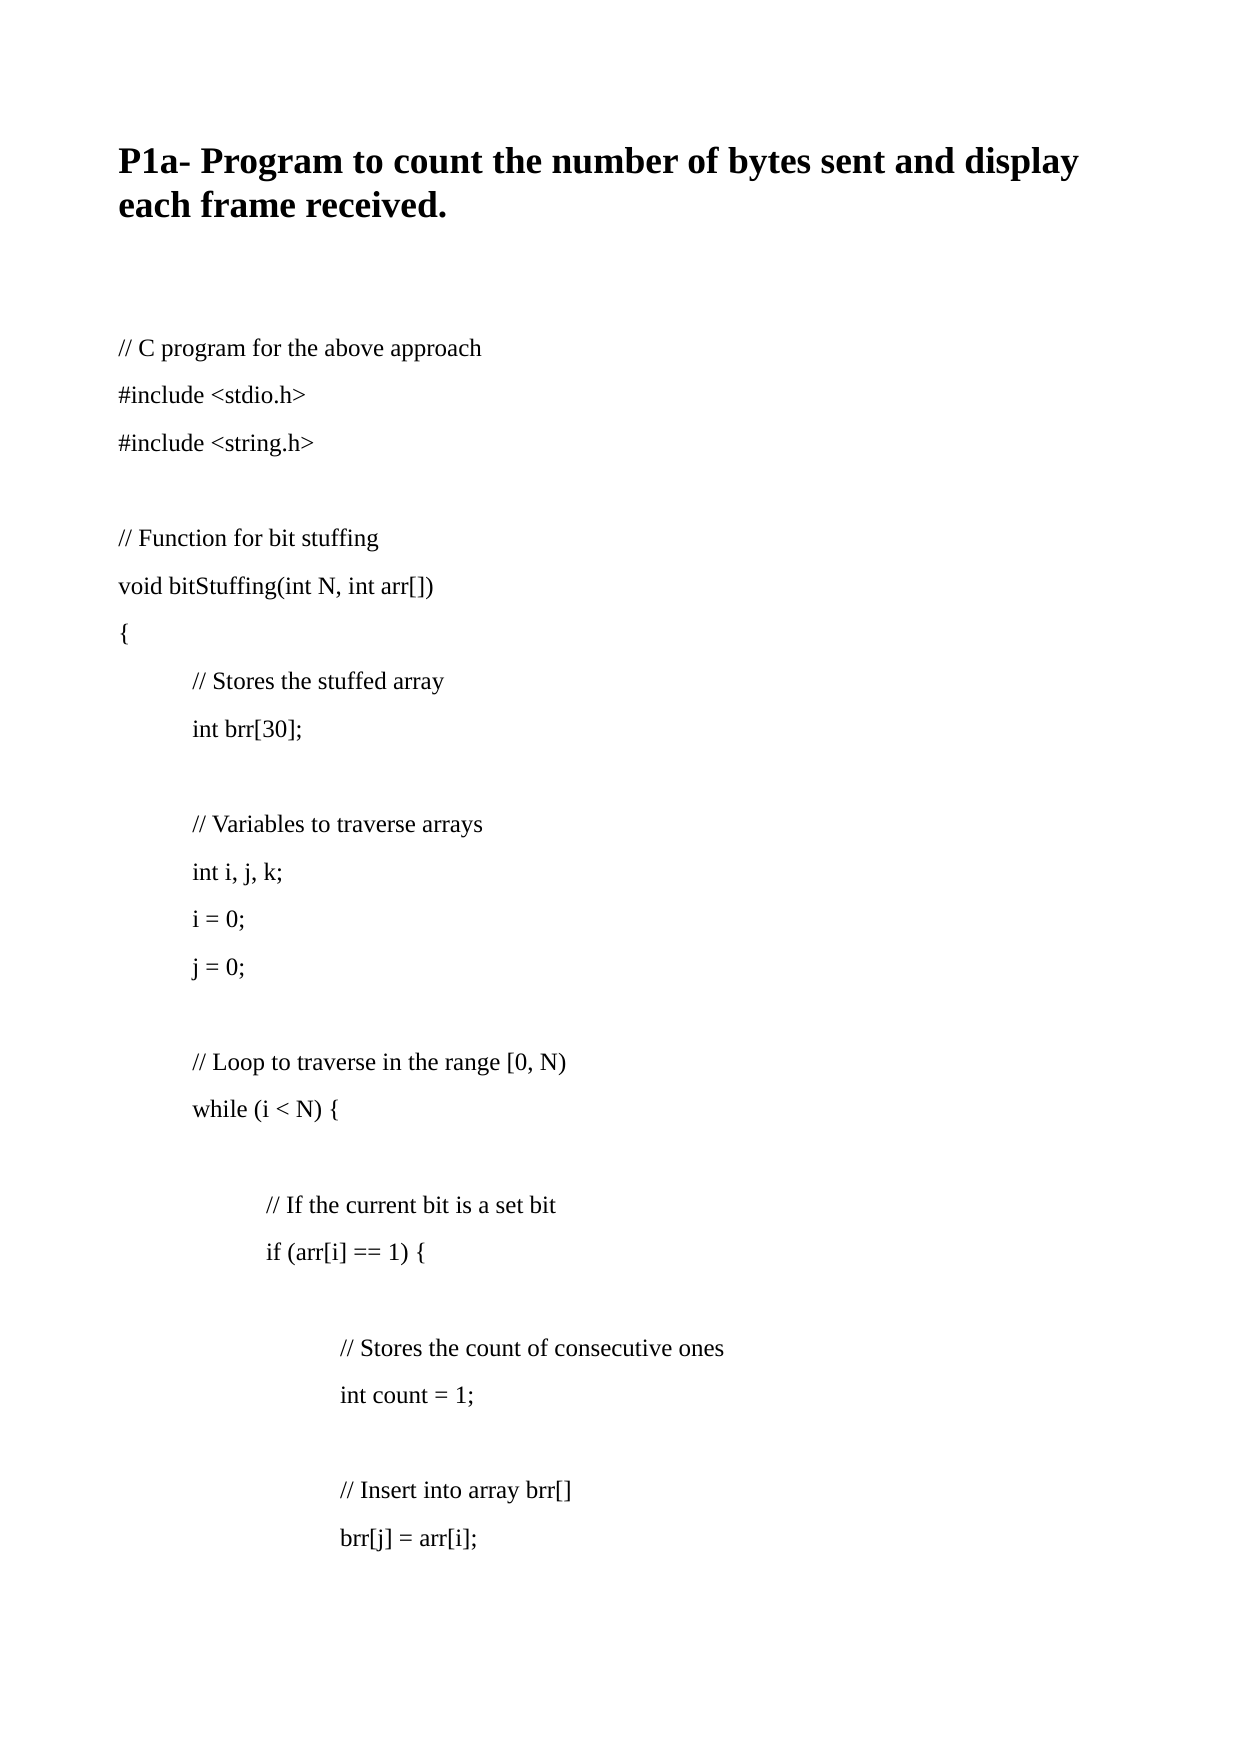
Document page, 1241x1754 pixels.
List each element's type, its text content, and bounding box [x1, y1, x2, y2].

text // C program for the above approach [118, 333, 1122, 362]
text i = 0; [118, 904, 1122, 933]
subtitle P1a- Program to count the number of bytes sent and display each frame received. [118, 139, 1122, 225]
text if (arr[i] == 1) { [118, 1237, 1122, 1266]
text int count = 1; [118, 1380, 1122, 1409]
text int brr[30]; [118, 714, 1122, 742]
text // Function for bit stuffing [118, 523, 1122, 552]
text // If the current bit is a set bit [118, 1190, 1122, 1218]
text // Insert into array brr[] [118, 1475, 1122, 1504]
text void bitStuffing(int N, int arr[]) [118, 571, 1122, 600]
text #include <string.h> [118, 428, 1122, 457]
text j = 0; [118, 952, 1122, 981]
text brr[j] = arr[i]; [118, 1523, 1122, 1552]
text // Variables to traverse arrays [118, 809, 1122, 838]
text #include <stdio.h> [118, 381, 1122, 409]
text { [118, 618, 1122, 647]
text // Stores the count of consecutive ones [118, 1333, 1122, 1361]
text // Loop to traverse in the range [0, N) [118, 1047, 1122, 1076]
text while (i < N) { [118, 1094, 1122, 1123]
text // Stores the stuffed array [118, 666, 1122, 695]
text int i, j, k; [118, 857, 1122, 885]
